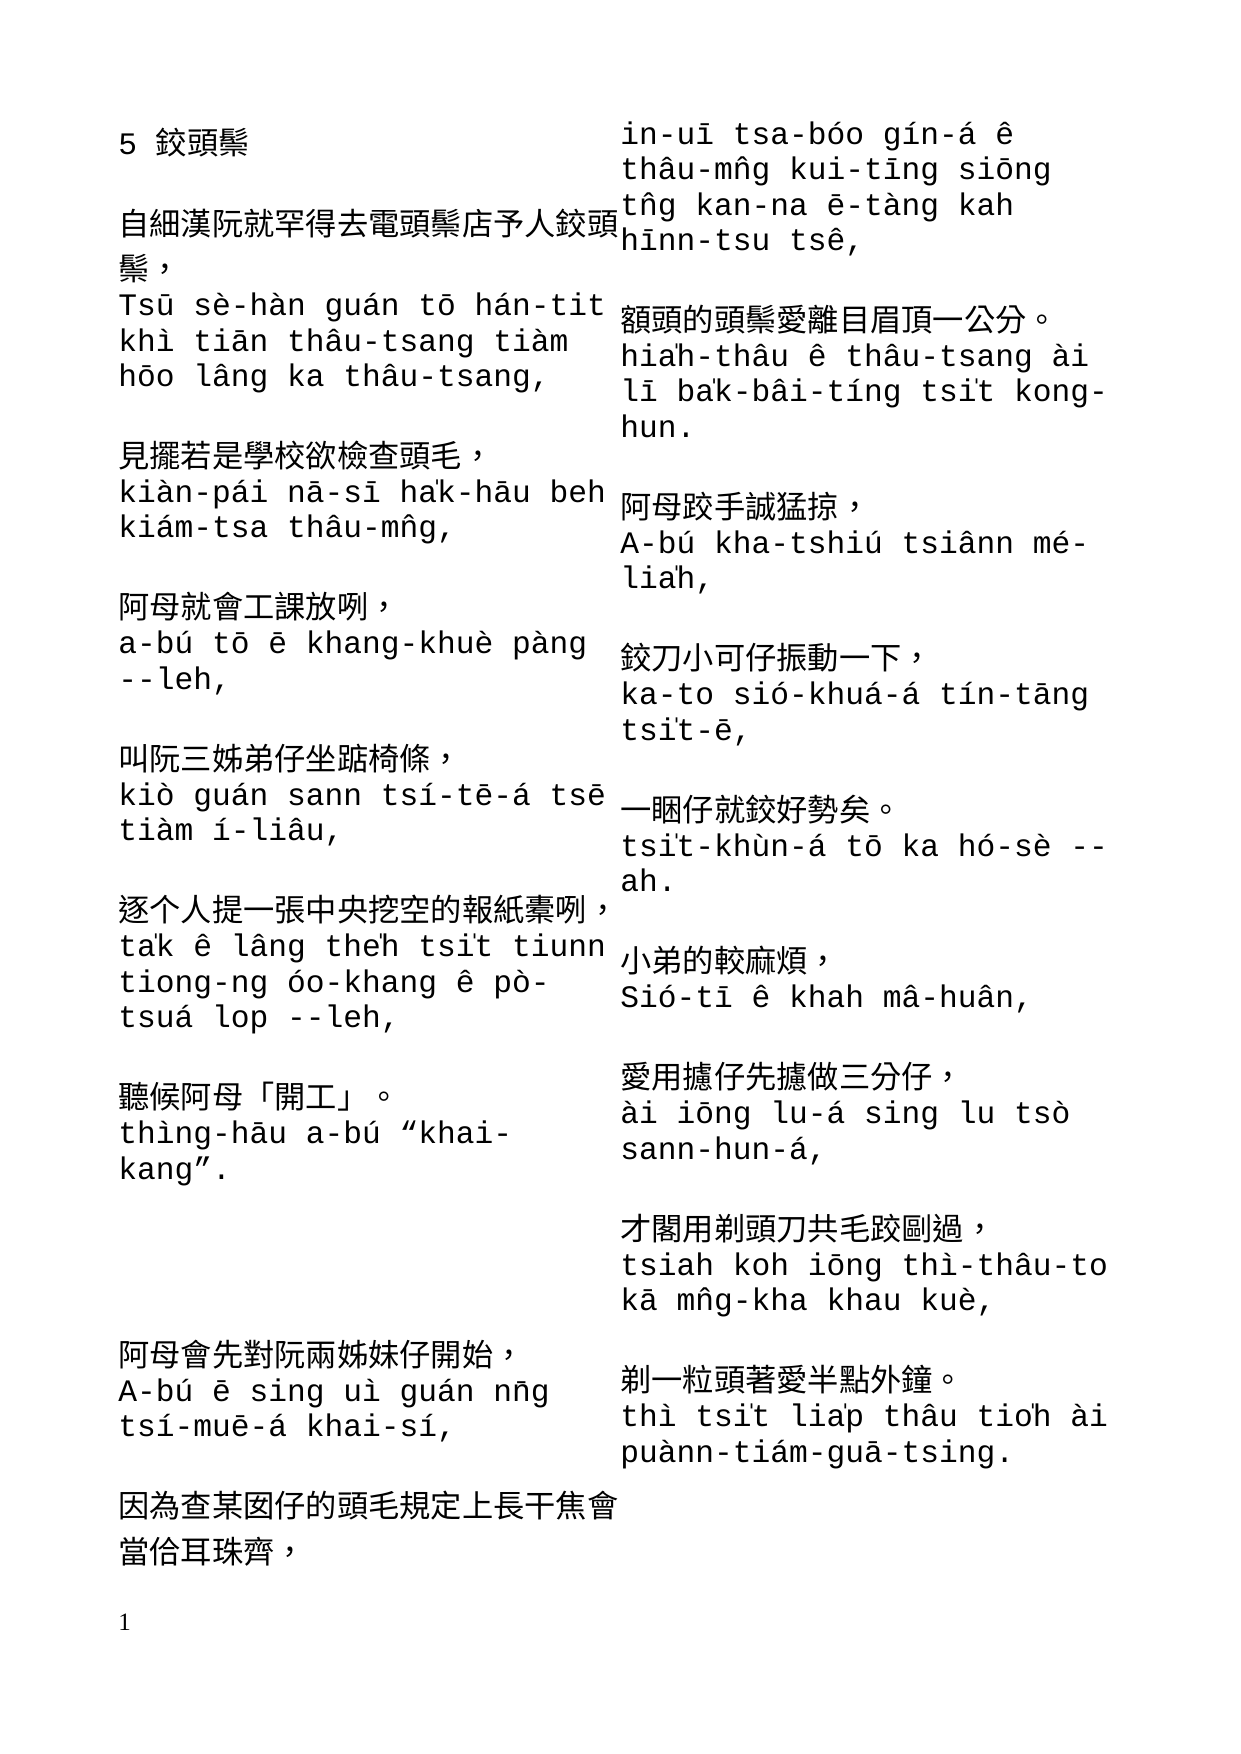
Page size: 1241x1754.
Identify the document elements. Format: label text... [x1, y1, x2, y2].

text Tsū sè-hàn guán tō hán-tit khì tiān thâu-tsang tiàm hōo lâng ka thâu-tsang, [118, 289, 620, 396]
text kiò guán sann tsí-tē-á tsē tiàm í-liâu, [118, 779, 620, 850]
text kiàn-pái nā-sī ha̍k-hāu beh kiám-tsa thâu-mn̂g, [118, 476, 620, 547]
text 見擺若是學校欲檢查頭毛， [118, 431, 620, 476]
text thìng-hāu a-bú “khai-kang”. [118, 1118, 620, 1188]
text hia̍h-thâu ê thâu-tsang ài lī ba̍k-bâi-tíng tsi̍t kong-hun. [620, 340, 1122, 447]
text tsi̍t-khùn-á tō ka hó-sè --ah. [620, 830, 1122, 901]
text 阿母會先對阮兩姊妹仔開始， [118, 1330, 620, 1375]
text in-uī tsa-bóo gín-á ê thâu-mn̂g kui-tīng siōng tn̂g kan-na ē-tàng kah hīnn-tsu tsê, [620, 118, 1122, 260]
text ka-to sió-khuá-á tín-tāng tsi̍t-ē, [620, 679, 1122, 749]
text 愛用攄仔先攄做三分仔， [620, 1052, 1122, 1098]
text 鉸刀小可仔振動一下， [620, 633, 1122, 679]
text 才閣用剃頭刀共毛跤剾過， [620, 1204, 1122, 1249]
text 一睏仔就鉸好勢矣。 [620, 785, 1122, 830]
text A-bú kha-tshiú tsiânn mé-lia̍h, [620, 527, 1122, 598]
text 5 鉸頭鬃 [118, 118, 620, 164]
text Sió-tī ê khah mâ-huân, [620, 982, 1122, 1017]
text 叫阮三姊弟仔坐踮椅條， [118, 734, 620, 779]
text 因為查某囡仔的頭毛規定上長干焦會當佮耳珠齊， [118, 1482, 620, 1572]
text 額頭的頭鬃愛離目眉頂一公分。 [620, 295, 1122, 340]
text 阿母就會工課放咧， [118, 583, 620, 628]
text 剃一粒頭著愛半點外鐘。 [620, 1355, 1122, 1401]
text 聽候阿母「開工」。 [118, 1072, 620, 1118]
text a-bú tō ē khang-khuè pàng --leh, [118, 628, 620, 699]
text 逐个人提一張中央挖空的報紙橐咧， [118, 886, 620, 931]
text 小弟的較麻煩， [620, 936, 1122, 982]
text 阿母跤手誠猛掠， [620, 482, 1122, 527]
text ài iōng lu-á sing lu tsò sann-hun-á, [620, 1098, 1122, 1168]
text ta̍k ê lâng the̍h tsi̍t tiunn tiong-ng óo-khang ê pò-tsuá lop --leh, [118, 931, 620, 1037]
text tsiah koh iōng thì-thâu-to kā mn̂g-kha khau kuè, [620, 1249, 1122, 1320]
text A-bú ē sing uì guán nn̄g tsí-muē-á khai-sí, [118, 1375, 620, 1446]
text thì tsi̍t lia̍p thâu tio̍h ài puànn-tiám-guā-tsing. [620, 1401, 1122, 1471]
text 自細漢阮就罕得去電頭鬃店予人鉸頭鬃， [118, 199, 620, 289]
